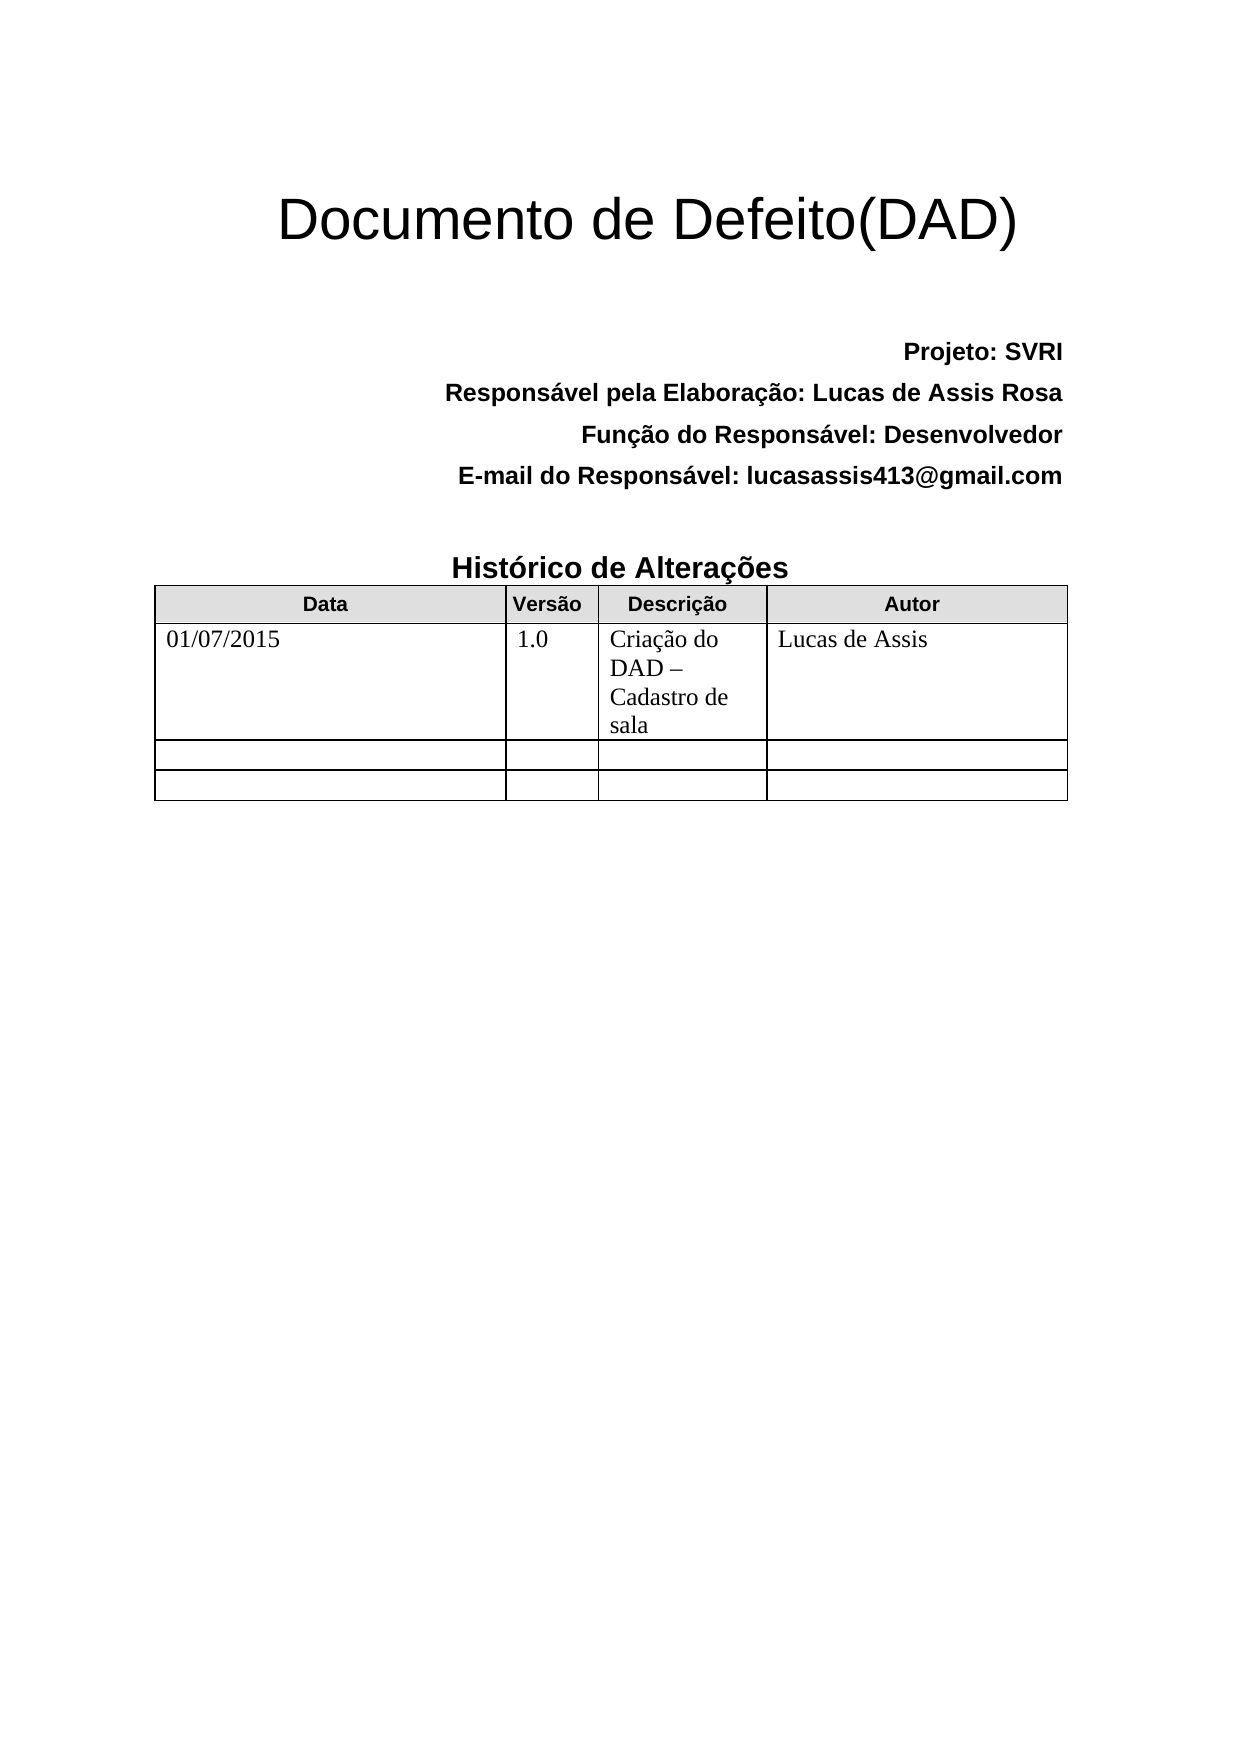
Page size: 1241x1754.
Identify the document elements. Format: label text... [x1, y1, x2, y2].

table_header Versão [507, 586, 598, 622]
text Projeto: SVRI [177, 337, 1063, 366]
text Documento de Defeito(DAD) [177, 185, 1119, 252]
table_cell Lucas de Assis [768, 624, 1067, 739]
table_cell [507, 771, 598, 800]
table_cell [599, 741, 766, 769]
text Função do Responsável: Desenvolvedor [177, 420, 1063, 448]
table_header Autor [768, 586, 1067, 622]
table_cell 01/07/2015 [156, 624, 505, 739]
table_cell 1.0 [507, 624, 598, 739]
table_cell [768, 741, 1067, 769]
table_cell Criação do DAD – Cadastro de sala [599, 624, 766, 739]
table_cell [599, 771, 766, 800]
table_cell [507, 741, 598, 769]
text Responsável pela Elaboração: Lucas de Assis Rosa [177, 378, 1063, 407]
table_header Data [156, 586, 505, 622]
text E-mail do Responsável: lucasassis413@gmail.com [177, 461, 1063, 490]
table_cell [156, 741, 505, 769]
text Histórico de Alterações [177, 550, 1063, 584]
table_cell [768, 771, 1067, 800]
table_cell [156, 771, 505, 800]
table_header Descrição [599, 586, 766, 622]
